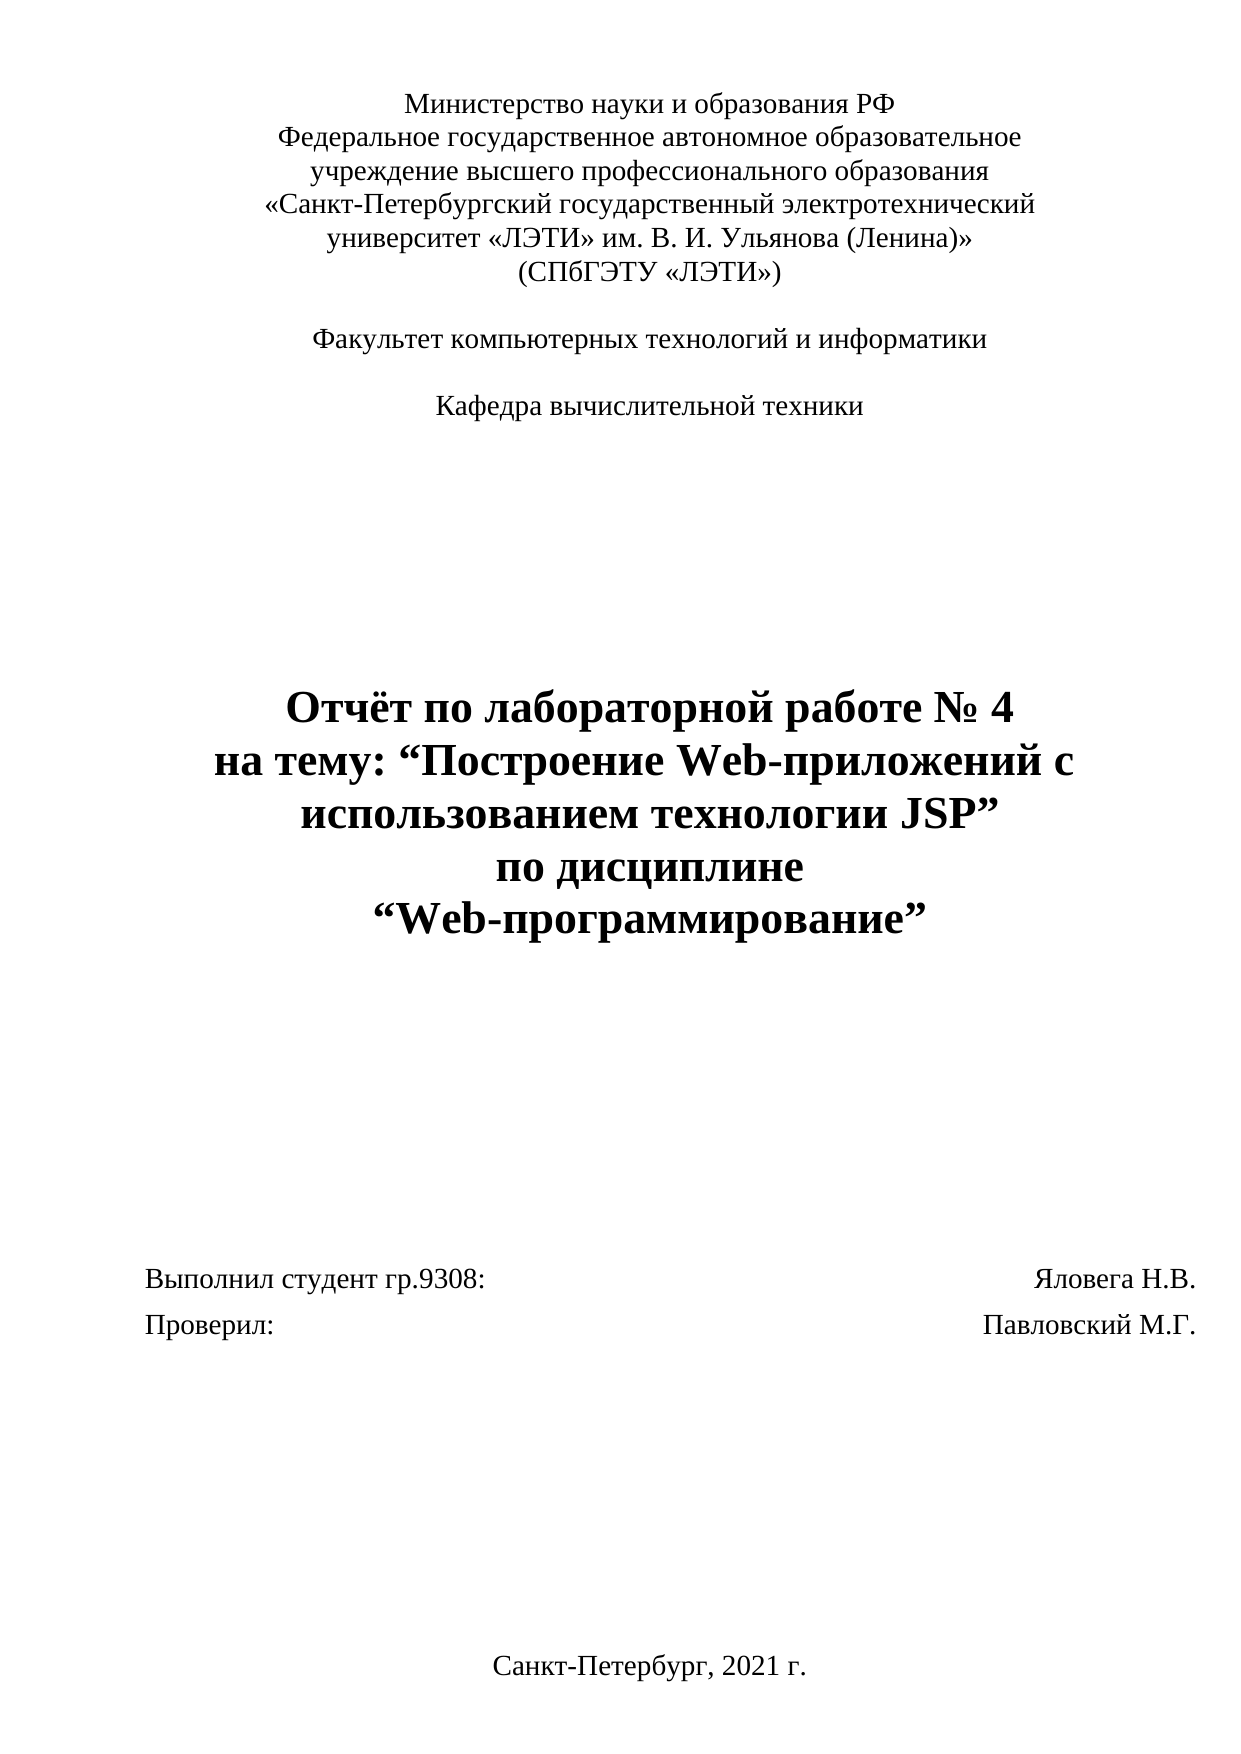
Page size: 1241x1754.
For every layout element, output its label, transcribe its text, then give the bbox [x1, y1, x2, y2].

text по дисциплине [103, 838, 1196, 891]
text Отчёт по лабораторной работе № 4 [103, 680, 1196, 733]
text «Санкт-Петербургский государственный электротехнический [103, 187, 1196, 220]
text Факультет компьютерных технологий и информатики [103, 321, 1196, 354]
text Федеральное государственное автономное образовательное [103, 119, 1196, 153]
text Министерство науки и образования РФ [103, 86, 1196, 119]
text (СПбГЭТУ «ЛЭТИ») [103, 254, 1196, 287]
table_header Выполнил студент гр.9308: [140, 1256, 670, 1301]
text “Web-программирование” [103, 891, 1196, 944]
table_cell Павловский М.Г. [671, 1302, 1202, 1346]
text университет «ЛЭТИ» им. В. И. Ульянова (Ленина)» [103, 220, 1196, 254]
text на тему: “Построение Web-приложений с использованием технологии JSP” [103, 733, 1196, 838]
table_cell Проверил: [140, 1302, 670, 1346]
table_header Яловега Н.В. [671, 1256, 1202, 1301]
text Санкт-Петербург, 2021 г. [103, 1648, 1196, 1682]
text учреждение высшего профессионального образования [103, 153, 1196, 187]
text Кафедра вычислительной техники [103, 388, 1196, 421]
